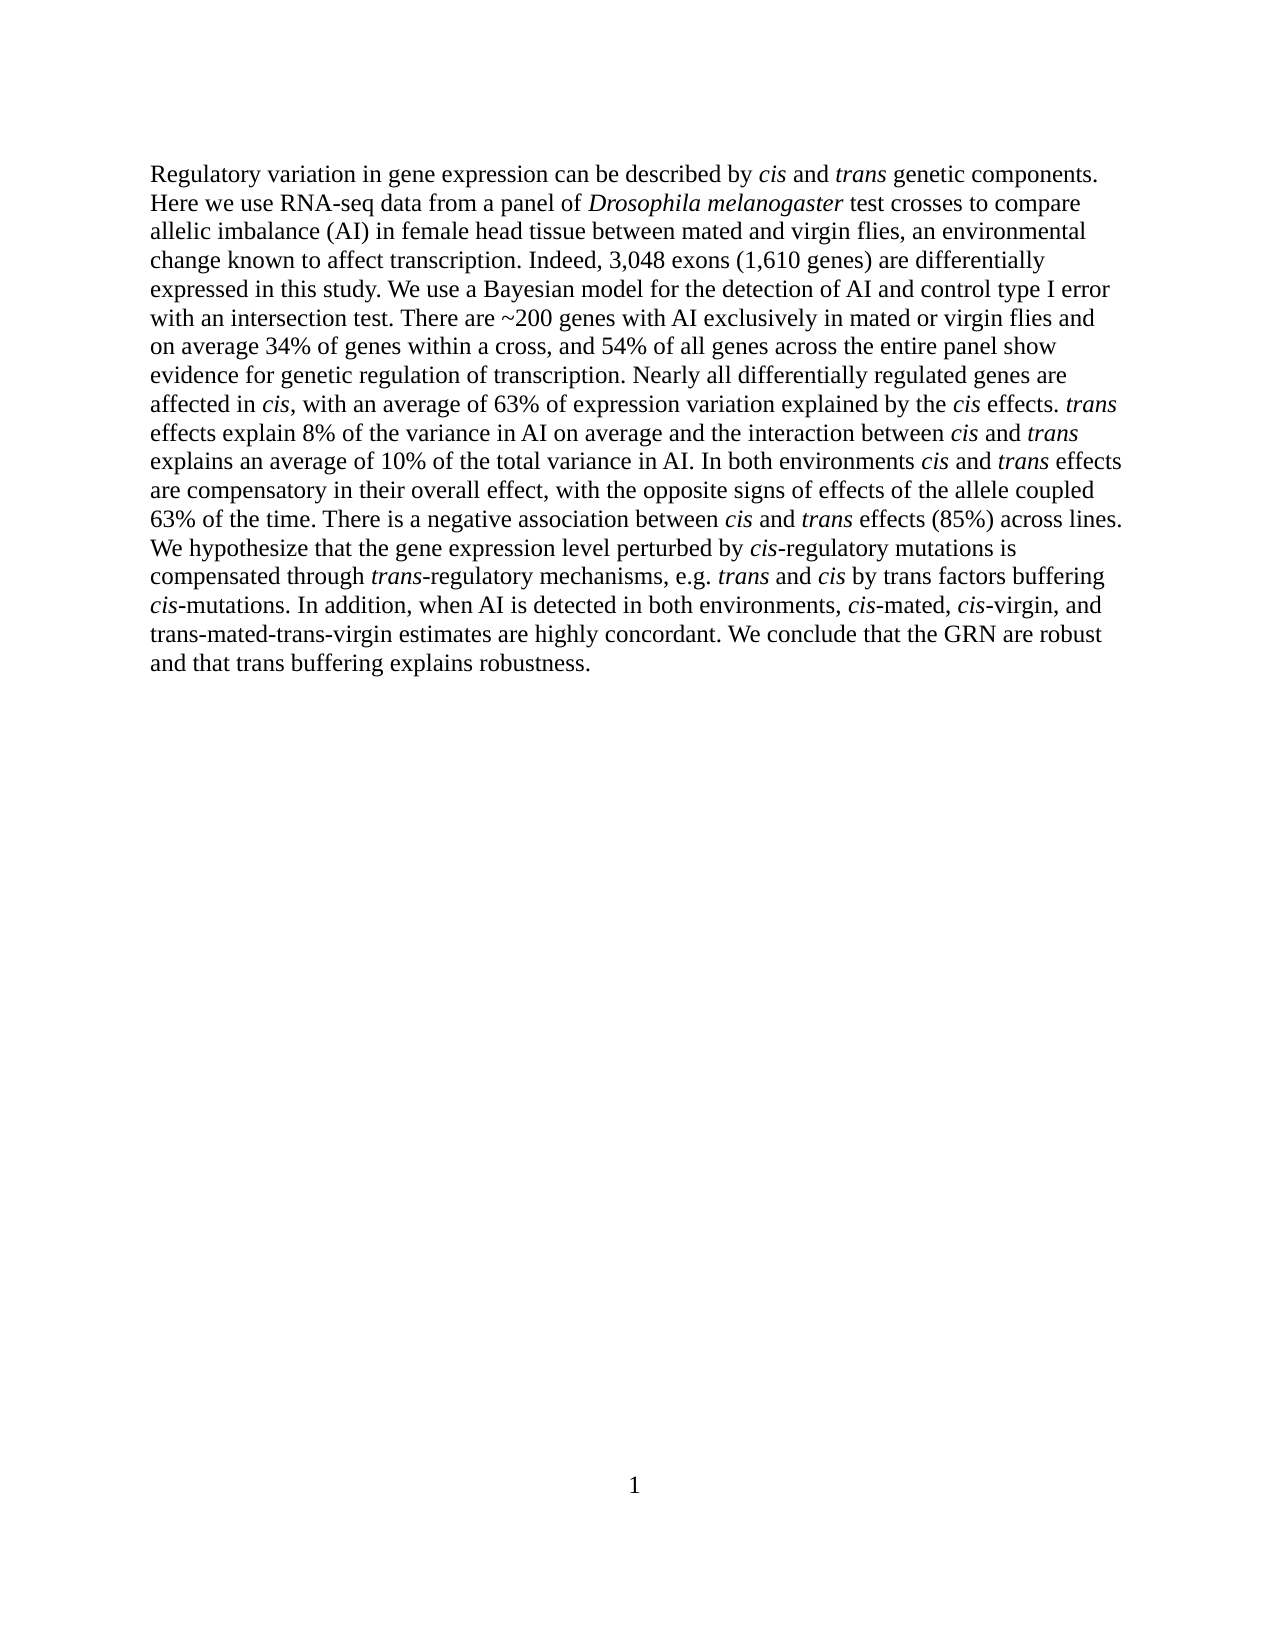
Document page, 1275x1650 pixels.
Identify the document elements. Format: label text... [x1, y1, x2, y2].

text Regulatory variation in gene expression can be described by cis and trans genetic components. Here we use RNA-seq data from a panel of Drosophila melanogaster test crosses to compare allelic imbalance (AI) in female head tissue between mated and virgin flies, an environmental change known to affect transcription. Indeed, 3,048 exons (1,610 genes) are differentially expressed in this study. We use a Bayesian model for the detection of AI and control type I error with an intersection test. There are ~200 genes with AI exclusively in mated or virgin flies and on average 34% of genes within a cross, and 54% of all genes across the entire panel show evidence for genetic regulation of transcription. Nearly all differentially regulated genes are affected in cis, with an average of 63% of expression variation explained by the cis effects. trans effects explain 8% of the variance in AI on average and the interaction between cis and trans explains an average of 10% of the total variance in AI. In both environments cis and trans effects are compensatory in their overall effect, with the opposite signs of effects of the allele coupled 63% of the time. There is a negative association between cis and trans effects (85%) across lines. We hypothesize that the gene expression level perturbed by cis-regulatory mutations is compensated through trans-regulatory mechanisms, e.g. trans and cis by trans factors buffering cis-mutations. In addition, when AI is detected in both environments, cis-mated, cis-virgin, and trans-mated-trans-virgin estimates are highly concordant. We conclude that the GRN are robust and that trans buffering explains robustness. [150, 159, 1125, 676]
